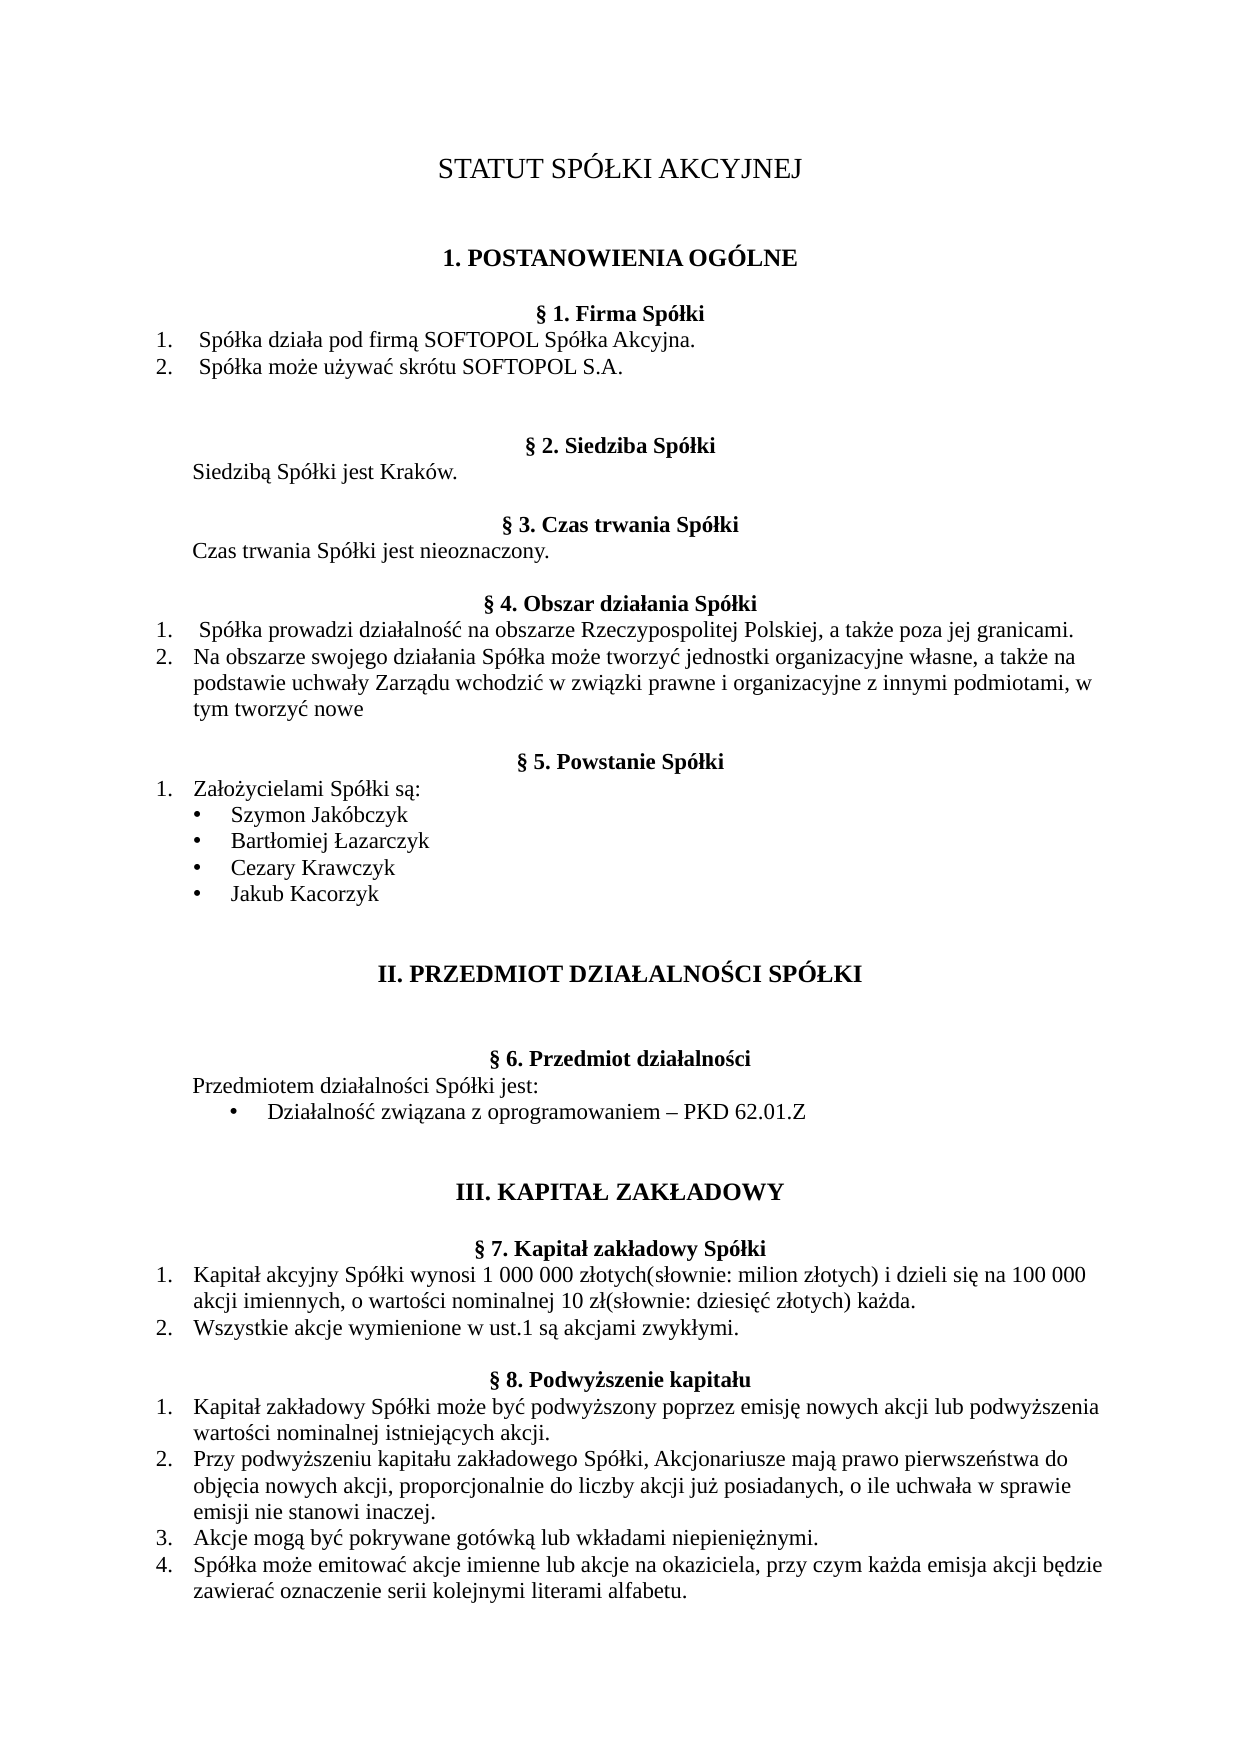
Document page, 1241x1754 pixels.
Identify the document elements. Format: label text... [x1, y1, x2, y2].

list Bartłomiej Łazarczyk [193, 827, 1122, 854]
list Akcje mogą być pokrywane gotówką lub wkładami niepieniężnymi. [156, 1524, 1122, 1551]
list Przy podwyższeniu kapitału zakładowego Spółki, Akcjonariusze mają prawo pierwszeństwa do objęcia nowych akcji, proporcjonalnie do liczby akcji już posiadanych, o ile uchwała w sprawie emisji nie stanowi inaczej. [156, 1445, 1122, 1524]
list Spółka może emitować akcje imienne lub akcje na okaziciela, przy czym każda emisja akcji będzie zawierać oznaczenie serii kolejnymi literami alfabetu. [156, 1551, 1122, 1603]
text § 2. Siedziba Spółki [118, 432, 1122, 458]
list Działalność związana z oprogramowaniem – PKD 62.01.Z [229, 1098, 1122, 1124]
list Kapitał zakładowy Spółki może być podwyższony poprzez emisję nowych akcji lub podwyższenia wartości nominalnej istniejących akcji. [156, 1393, 1122, 1445]
list Cezary Krawczyk [193, 854, 1122, 880]
text § 5. Powstanie Spółki [118, 748, 1122, 774]
text § 1. Firma Spółki [118, 300, 1122, 327]
text § 3. Czas trwania Spółki [118, 511, 1122, 537]
list Wszystkie akcje wymienione w ust.1 są akcjami zwykłymi. [156, 1314, 1122, 1340]
list Spółka działa pod firmą SOFTOPOL Spółka Akcyjna. [156, 327, 1122, 353]
list Spółka prowadzi działalność na obszarze Rzeczypospolitej Polskiej, a także poza jej granicami. [156, 616, 1122, 643]
list Szymon Jakóbczyk [193, 801, 1122, 827]
list Założycielami Spółki są: [156, 774, 1122, 801]
text III. KAPITAŁ ZAKŁADOWY [118, 1177, 1122, 1206]
text § 4. Obszar działania Spółki [118, 590, 1122, 616]
text § 8. Podwyższenie kapitału [118, 1366, 1122, 1393]
list Na obszarze swojego działania Spółka może tworzyć jednostki organizacyjne własne, a także na podstawie uchwały Zarządu wchodzić w związki prawne i organizacyjne z innymi podmiotami, w tym tworzyć nowe [156, 643, 1122, 722]
text § 7. Kapitał zakładowy Spółki [118, 1234, 1122, 1261]
list Spółka może używać skrótu SOFTOPOL S.A. [156, 353, 1122, 379]
text Czas trwania Spółki jest nieoznaczony. [118, 537, 1122, 564]
text Przedmiotem działalności Spółki jest: [118, 1072, 1122, 1098]
list Jakub Kacorzyk [193, 880, 1122, 906]
list Kapitał akcyjny Spółki wynosi 1 000 000 złotych(słownie: milion złotych) i dzieli się na 100 000 akcji imiennych, o wartości nominalnej 10 zł(słownie: dziesięć złotych) każda. [156, 1261, 1122, 1314]
text § 6. Przedmiot działalności [118, 1045, 1122, 1072]
text II. PRZEDMIOT DZIAŁALNOŚCI SPÓŁKI [118, 959, 1122, 988]
text 1. POSTANOWIENIA OGÓLNE [118, 243, 1122, 271]
text STATUT SPÓŁKI AKCYJNEJ [118, 152, 1122, 185]
text Siedzibą Spółki jest Kraków. [118, 458, 1122, 485]
